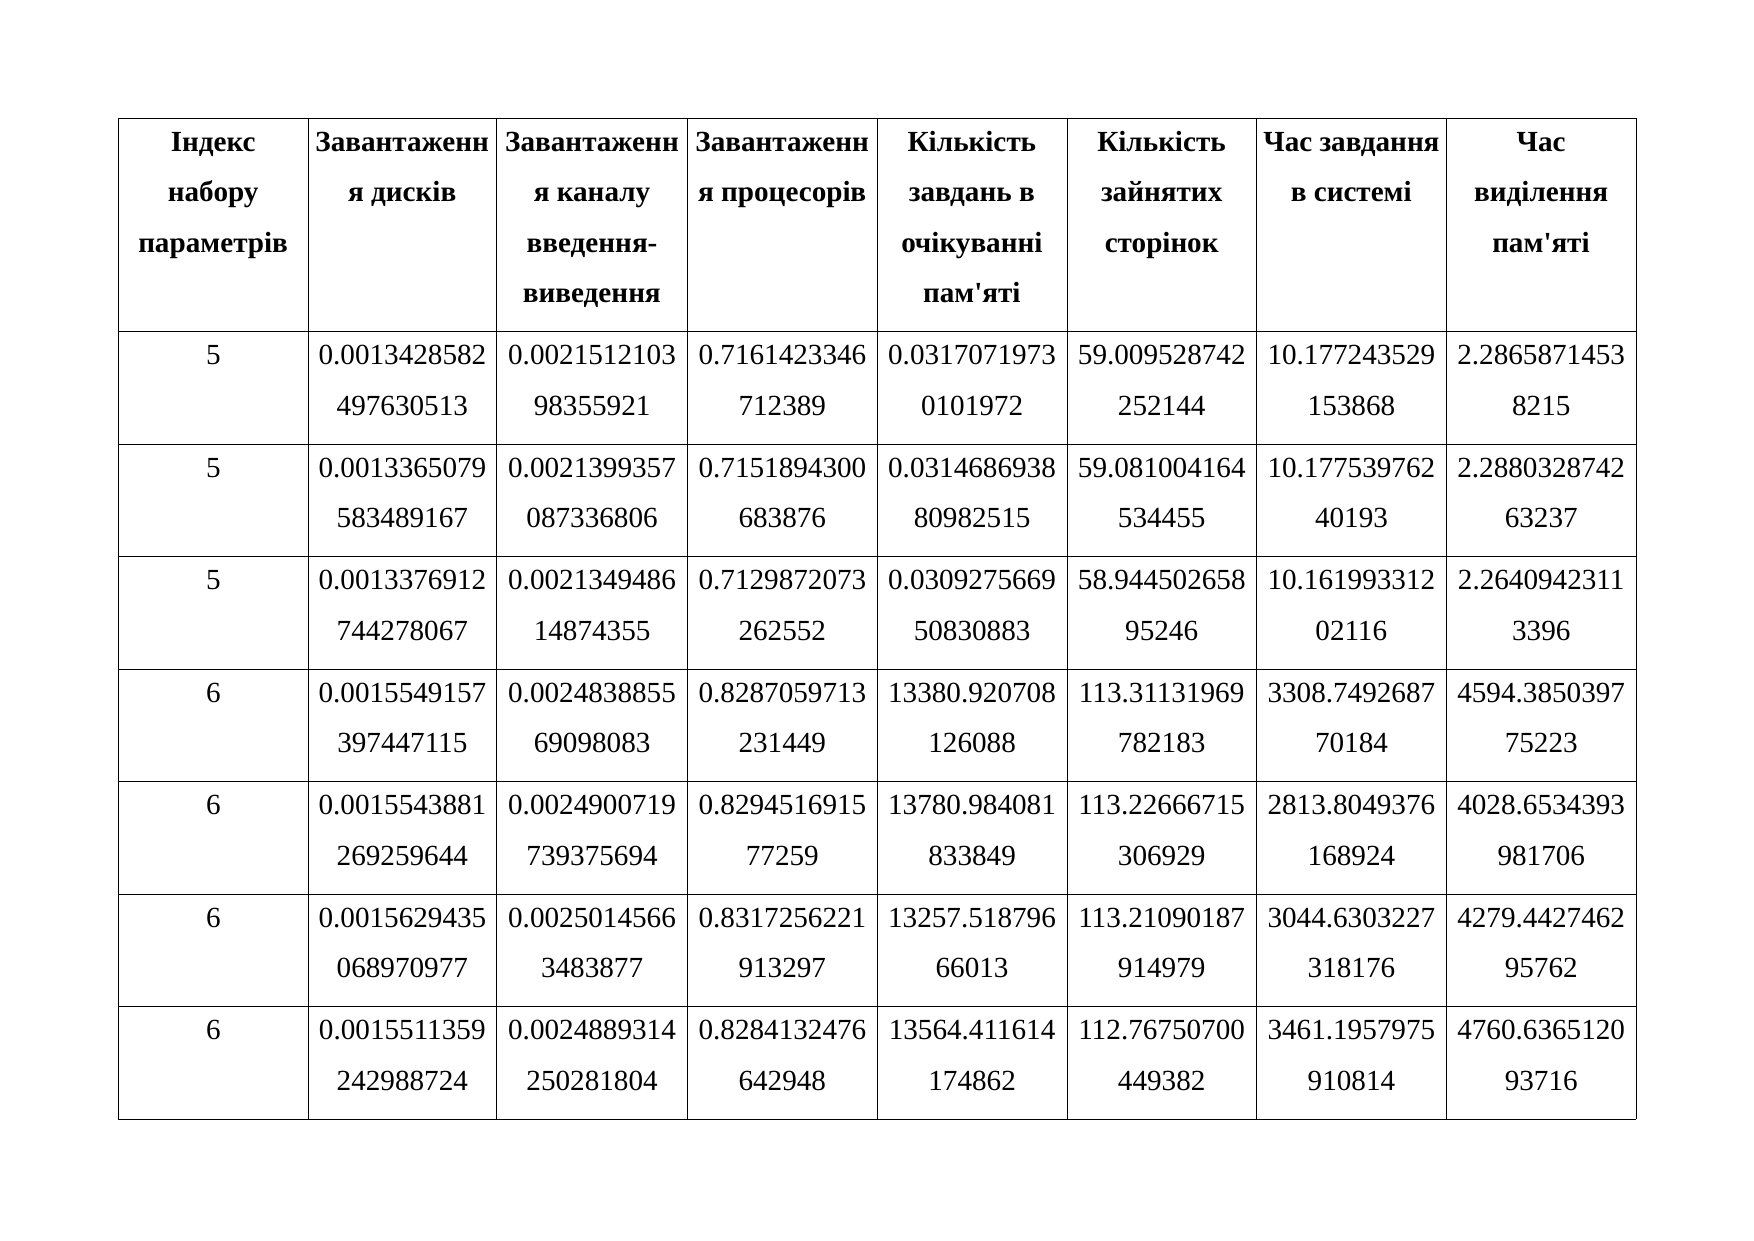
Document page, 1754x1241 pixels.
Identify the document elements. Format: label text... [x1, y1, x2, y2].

table_cell 2.288032874263237 [1447, 445, 1636, 556]
table_cell 2.28658714538215 [1447, 332, 1636, 444]
table_cell 13780.984081833849 [878, 782, 1067, 894]
table_cell 59.009528742252144 [1068, 332, 1256, 444]
table_cell 0.031468693880982515 [878, 445, 1067, 556]
table_cell 0.0015549157397447115 [309, 670, 496, 781]
table_cell 10.177243529153868 [1257, 332, 1446, 444]
table_header Кількість завдань в очікуванні пам'яті [878, 119, 1067, 331]
table_cell 0.829451691577259 [688, 782, 877, 894]
table_cell 0.0015629435068970977 [309, 895, 496, 1006]
table_cell 4028.6534393981706 [1447, 782, 1636, 894]
table_cell 0.0024900719739375694 [497, 782, 687, 894]
table_cell 112.76750700449382 [1068, 1007, 1256, 1119]
table_cell 0.8284132476642948 [688, 1007, 877, 1119]
table_cell 10.17753976240193 [1257, 445, 1446, 556]
table_cell 0.8317256221913297 [688, 895, 877, 1006]
table_cell 0.0015511359242988724 [309, 1007, 496, 1119]
table_cell 10.16199331202116 [1257, 557, 1446, 669]
table_cell 4279.442746295762 [1447, 895, 1636, 1006]
table_cell 2.26409423113396 [1447, 557, 1636, 669]
table_cell 3044.6303227318176 [1257, 895, 1446, 1006]
table_header Час виділення пам'яті [1447, 119, 1636, 331]
table_cell 6 [119, 895, 308, 1006]
table_cell 6 [119, 782, 308, 894]
table_cell 0.0024889314250281804 [497, 1007, 687, 1119]
table_cell 5 [119, 557, 308, 669]
table_header Завантаження дисків [309, 119, 496, 331]
table_cell 0.7151894300683876 [688, 445, 877, 556]
table_cell 0.03170719730101972 [878, 332, 1067, 444]
table_cell 113.31131969782183 [1068, 670, 1256, 781]
table_cell 0.0013365079583489167 [309, 445, 496, 556]
table_cell 6 [119, 670, 308, 781]
table_cell 0.002151210398355921 [497, 332, 687, 444]
table_header Завантаження процесорів [688, 119, 877, 331]
table_cell 5 [119, 332, 308, 444]
table_cell 13380.920708126088 [878, 670, 1067, 781]
table_cell 6 [119, 1007, 308, 1119]
table_cell 0.7129872073262552 [688, 557, 877, 669]
table_header Індекс набору параметрів [119, 119, 308, 331]
table_cell 0.002483885569098083 [497, 670, 687, 781]
table_cell 4760.636512093716 [1447, 1007, 1636, 1119]
table_cell 0.8287059713231449 [688, 670, 877, 781]
table_cell 5 [119, 445, 308, 556]
table_header Кількість зайнятих сторінок [1068, 119, 1256, 331]
table_cell 0.030927566950830883 [878, 557, 1067, 669]
table_cell 0.0013376912744278067 [309, 557, 496, 669]
table_cell 58.94450265895246 [1068, 557, 1256, 669]
table_cell 13257.51879666013 [878, 895, 1067, 1006]
table_cell 0.00250145663483877 [497, 895, 687, 1006]
table_cell 0.0013428582497630513 [309, 332, 496, 444]
table_cell 0.7161423346712389 [688, 332, 877, 444]
table_cell 59.081004164534455 [1068, 445, 1256, 556]
table_cell 113.22666715306929 [1068, 782, 1256, 894]
table_cell 13564.411614174862 [878, 1007, 1067, 1119]
table_cell 2813.8049376168924 [1257, 782, 1446, 894]
table_cell 113.21090187914979 [1068, 895, 1256, 1006]
table_cell 0.0015543881269259644 [309, 782, 496, 894]
table_header Завантаження каналу введення-виведення [497, 119, 687, 331]
table_cell 0.002134948614874355 [497, 557, 687, 669]
table_cell 0.0021399357087336806 [497, 445, 687, 556]
table_header Час завдання в системі [1257, 119, 1446, 331]
table_cell 3308.749268770184 [1257, 670, 1446, 781]
table_cell 4594.385039775223 [1447, 670, 1636, 781]
table_cell 3461.1957975910814 [1257, 1007, 1446, 1119]
